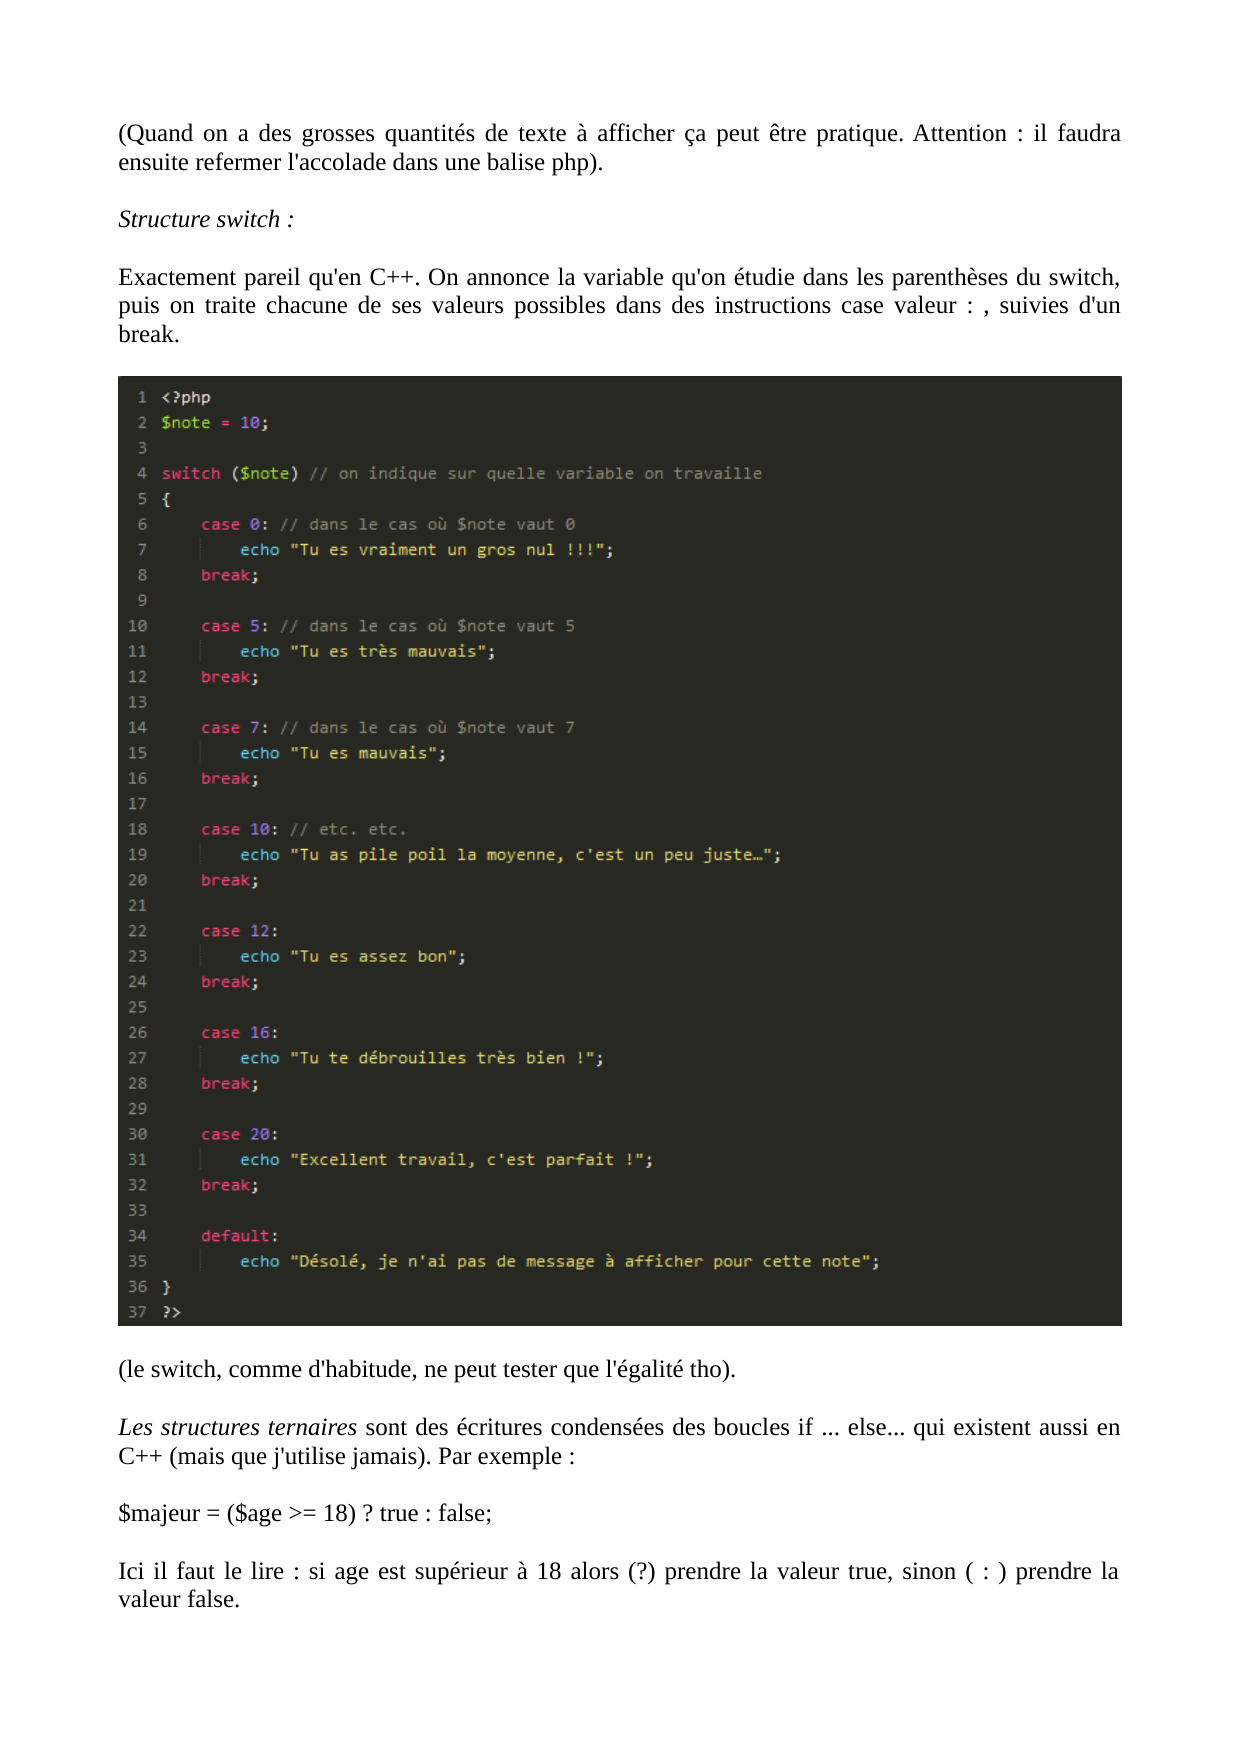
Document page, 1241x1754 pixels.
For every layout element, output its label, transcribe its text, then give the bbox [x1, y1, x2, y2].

text Exactement pareil qu'en C++. On annonce la variable qu'on étudie dans les parenthèses du switch, puis on traite chacune de ses valeurs possibles dans des instructions case valeur : , suivies d'un break. [118, 262, 1122, 348]
text Ici il faut le lire : si age est supérieur à 18 alors (?) prendre la valeur true, sinon ( : ) prendre la valeur false. [118, 1556, 1122, 1613]
text Les structures ternaires sont des écritures condensées des boucles if ... else... qui existent aussi en C++ (mais que j'utilise jamais). Par exemple : [118, 1412, 1122, 1469]
text Structure switch : [118, 204, 1122, 233]
text (Quand on a des grosses quantités de texte à afficher ça peut être pratique. Attention : il faudra ensuite refermer l'accolade dans une balise php). [118, 118, 1122, 176]
text $majeur = ($age >= 18) ? true : false; [118, 1498, 1122, 1527]
text (le switch, comme d'habitude, ne peut tester que l'égalité tho). [118, 1354, 1122, 1383]
